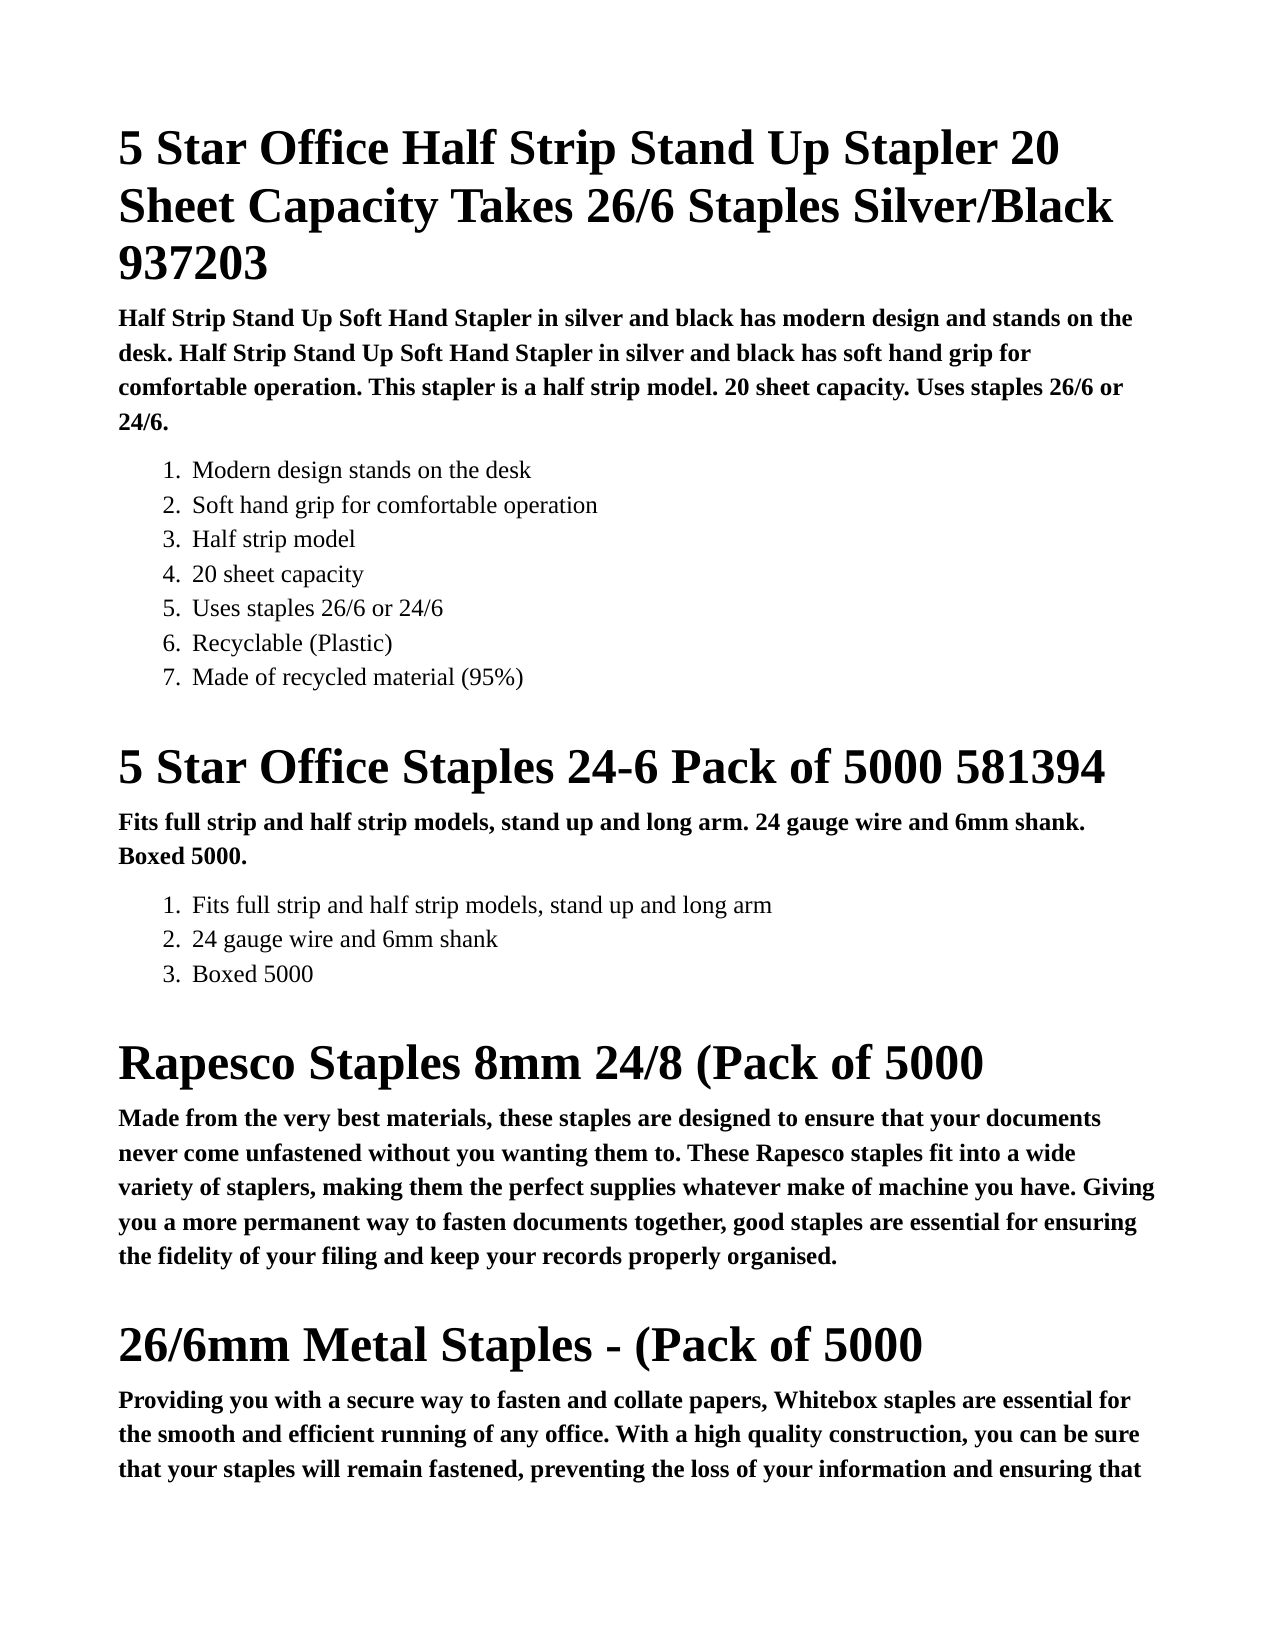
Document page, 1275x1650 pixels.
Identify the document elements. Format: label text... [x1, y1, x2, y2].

list Half strip model [162, 524, 1157, 553]
list Uses staples 26/6 or 24/6 [162, 593, 1157, 622]
subtitle Rapesco Staples 8mm 24/8 (Pack of 5000 [118, 1033, 1157, 1091]
subtitle 26/6mm Metal Staples - (Pack of 5000 [118, 1315, 1157, 1373]
list Recyclable (Plastic) [162, 628, 1157, 657]
subtitle 5 Star Office Staples 24-6 Pack of 5000 581394 [118, 737, 1157, 794]
list Modern design stands on the desk [162, 456, 1157, 484]
list 24 gauge wire and 6mm shank [162, 924, 1157, 953]
text Providing you with a secure way to fasten and collate papers, Whitebox staples are essential for the smooth and efficient running of any office. With a high quality construction, you can be sure that your staples will remain fastened, preventing the loss of your information and ensuring that [118, 1385, 1157, 1483]
list Boxed 5000 [162, 959, 1157, 988]
list 20 sheet capacity [162, 559, 1157, 588]
list Fits full strip and half strip models, stand up and long arm [162, 890, 1157, 919]
list Made of recycled material (95%) [162, 662, 1157, 691]
text Made from the very best materials, these staples are designed to ensure that your documents never come unfastened without you wanting them to. These Rapesco staples fit into a wide variety of staplers, making them the perfect supplies whatever make of machine you have. Giving you a more permanent way to fasten documents together, good staples are essential for ensuring the fidelity of your filing and keep your records properly organised. [118, 1103, 1157, 1270]
list Soft hand grip for comfortable operation [162, 490, 1157, 519]
text Fits full strip and half strip models, stand up and long arm. 24 gauge wire and 6mm shank. Boxed 5000. [118, 807, 1157, 870]
subtitle 5 Star Office Half Strip Stand Up Stapler 20 Sheet Capacity Takes 26/6 Staples Silver/Black 937203 [118, 118, 1157, 291]
text Half Strip Stand Up Soft Hand Stapler in silver and black has modern design and stands on the desk. Half Strip Stand Up Soft Hand Stapler in silver and black has soft hand grip for comfortable operation. This stapler is a half strip model. 20 sheet capacity. Uses staples 26/6 or 24/6. [118, 303, 1157, 435]
